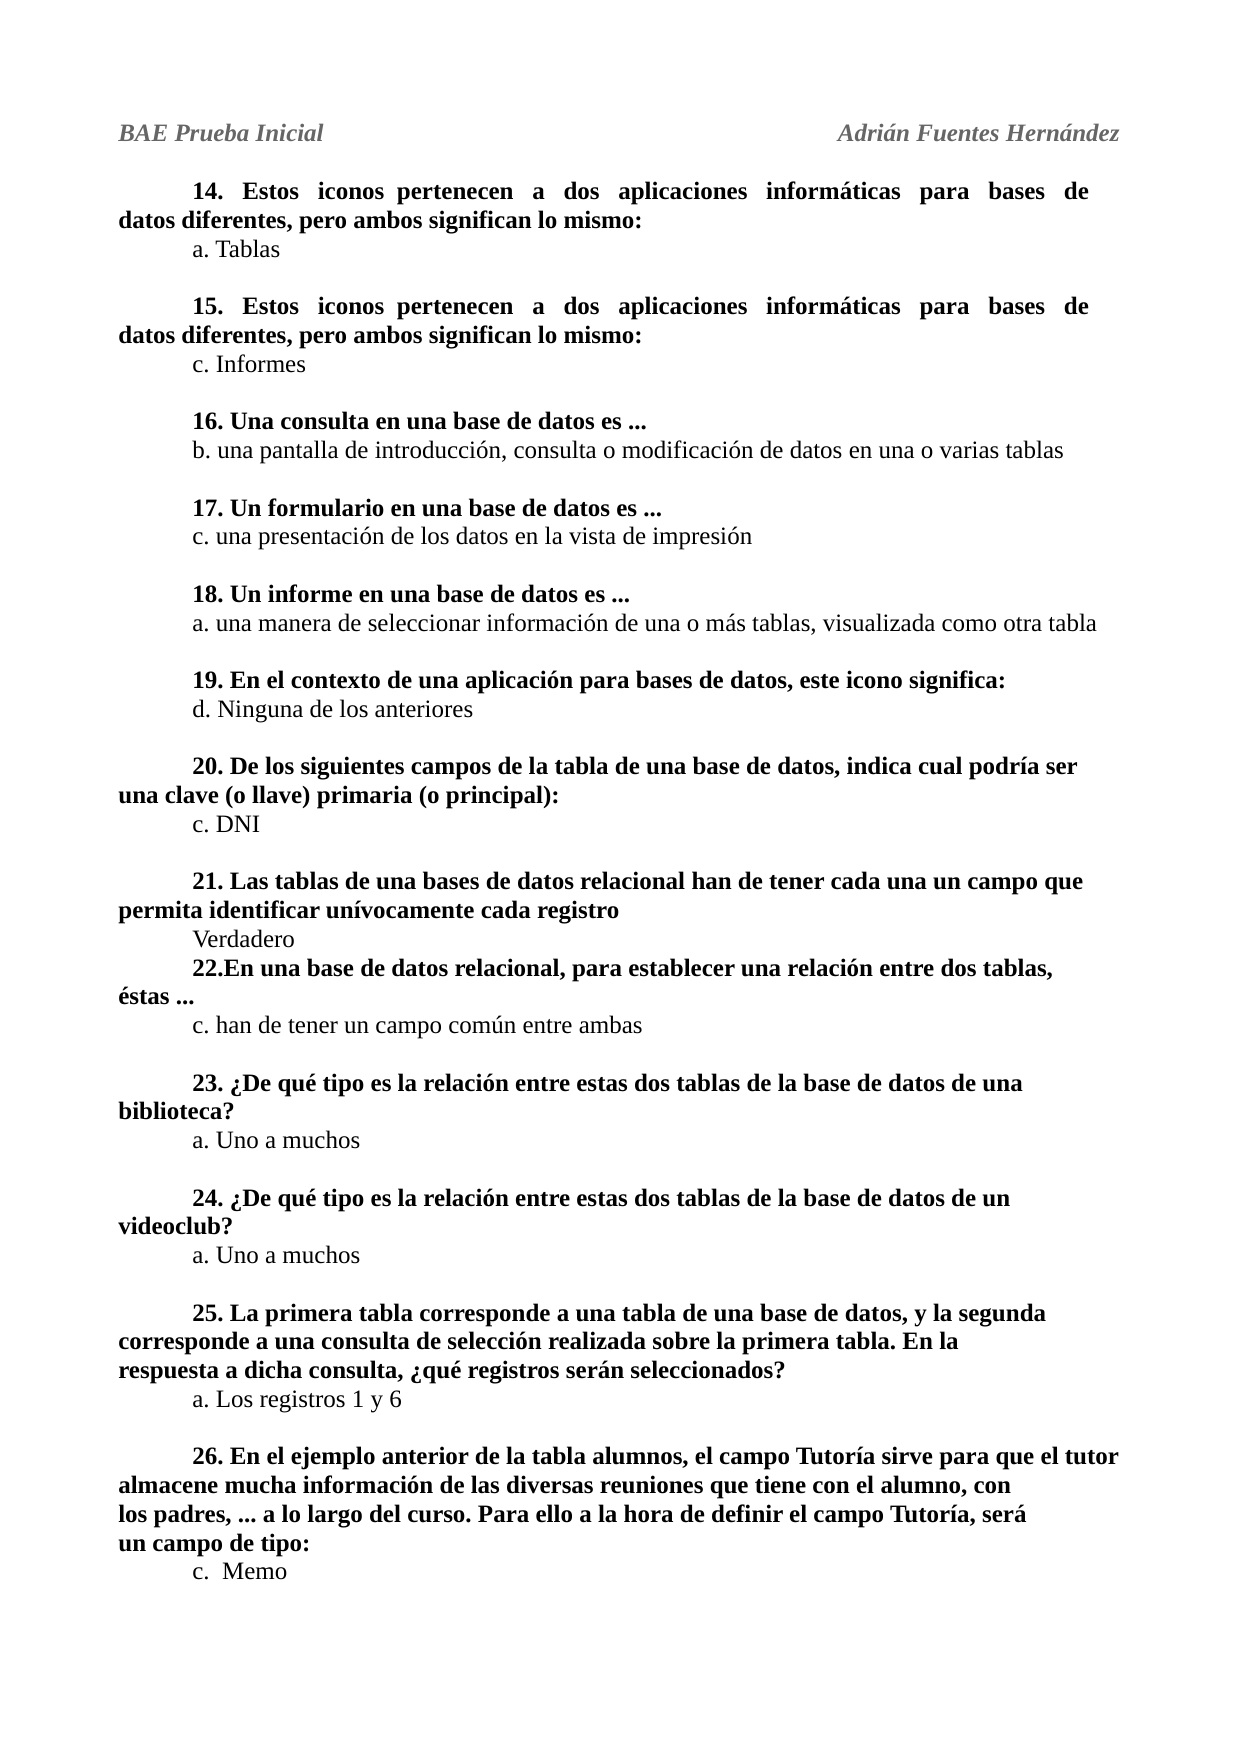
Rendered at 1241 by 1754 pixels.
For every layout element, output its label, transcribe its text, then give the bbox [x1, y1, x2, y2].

text 21. Las tablas de una bases de datos relacional han de tener cada una un campo que [118, 866, 1122, 895]
text Verdadero [118, 924, 1122, 953]
text c. Informes [118, 349, 1122, 378]
text c. Memo [118, 1556, 1122, 1585]
text 14. Estos iconos pertenecen a dos aplicaciones informáticas para bases de datos diferentes, pero ambos significan lo mismo: [118, 176, 1122, 234]
text 26. En el ejemplo anterior de la tabla alumnos, el campo Tutoría sirve para que el tutor [118, 1441, 1122, 1470]
text a. Uno a muchos [118, 1125, 1122, 1154]
text a. Uno a muchos [118, 1240, 1122, 1269]
text 20. De los siguientes campos de la tabla de una base de datos, indica cual podría ser una clave (o llave) primaria (o principal): [118, 751, 1122, 809]
text 22.En una base de datos relacional, para establecer una relación entre dos tablas, éstas ... [118, 953, 1122, 1010]
text permita identificar unívocamente cada registro [118, 895, 1122, 924]
text c. han de tener un campo común entre ambas [118, 1010, 1122, 1039]
text c. una presentación de los datos en la vista de impresión [118, 521, 1122, 550]
text 15. Estos iconos pertenecen a dos aplicaciones informáticas para bases de datos diferentes, pero ambos significan lo mismo: [118, 291, 1122, 349]
text 17. Un formulario en una base de datos es ... [118, 493, 1122, 521]
text 19. En el contexto de una aplicación para bases de datos, este icono significa: [118, 665, 1122, 694]
text respuesta a dicha consulta, ¿qué registros serán seleccionados? [118, 1355, 1122, 1384]
text d. Ninguna de los anteriores [118, 694, 1122, 723]
text 24. ¿De qué tipo es la relación entre estas dos tablas de la base de datos de un videoclub? [118, 1183, 1122, 1240]
text b. una pantalla de introducción, consulta o modificación de datos en una o varias tablas [118, 435, 1122, 464]
text a. Los registros 1 y 6 [118, 1384, 1122, 1413]
text 18. Un informe en una base de datos es ... [118, 579, 1122, 608]
text a. Tablas [118, 234, 1122, 263]
text c. DNI [118, 809, 1122, 838]
text 25. La primera tabla corresponde a una tabla de una base de datos, y la segunda [118, 1298, 1122, 1326]
text 16. Una consulta en una base de datos es ... [118, 406, 1122, 435]
text a. una manera de seleccionar información de una o más tablas, visualizada como otra tabla [118, 608, 1122, 636]
text almacene mucha información de las diversas reuniones que tiene con el alumno, con [118, 1470, 1122, 1499]
text corresponde a una consulta de selección realizada sobre la primera tabla. En la [118, 1326, 1122, 1355]
text un campo de tipo: [118, 1528, 1122, 1556]
text los padres, ... a lo largo del curso. Para ello a la hora de definir el campo Tutoría, será [118, 1499, 1122, 1528]
text 23. ¿De qué tipo es la relación entre estas dos tablas de la base de datos de una biblioteca? [118, 1068, 1122, 1125]
